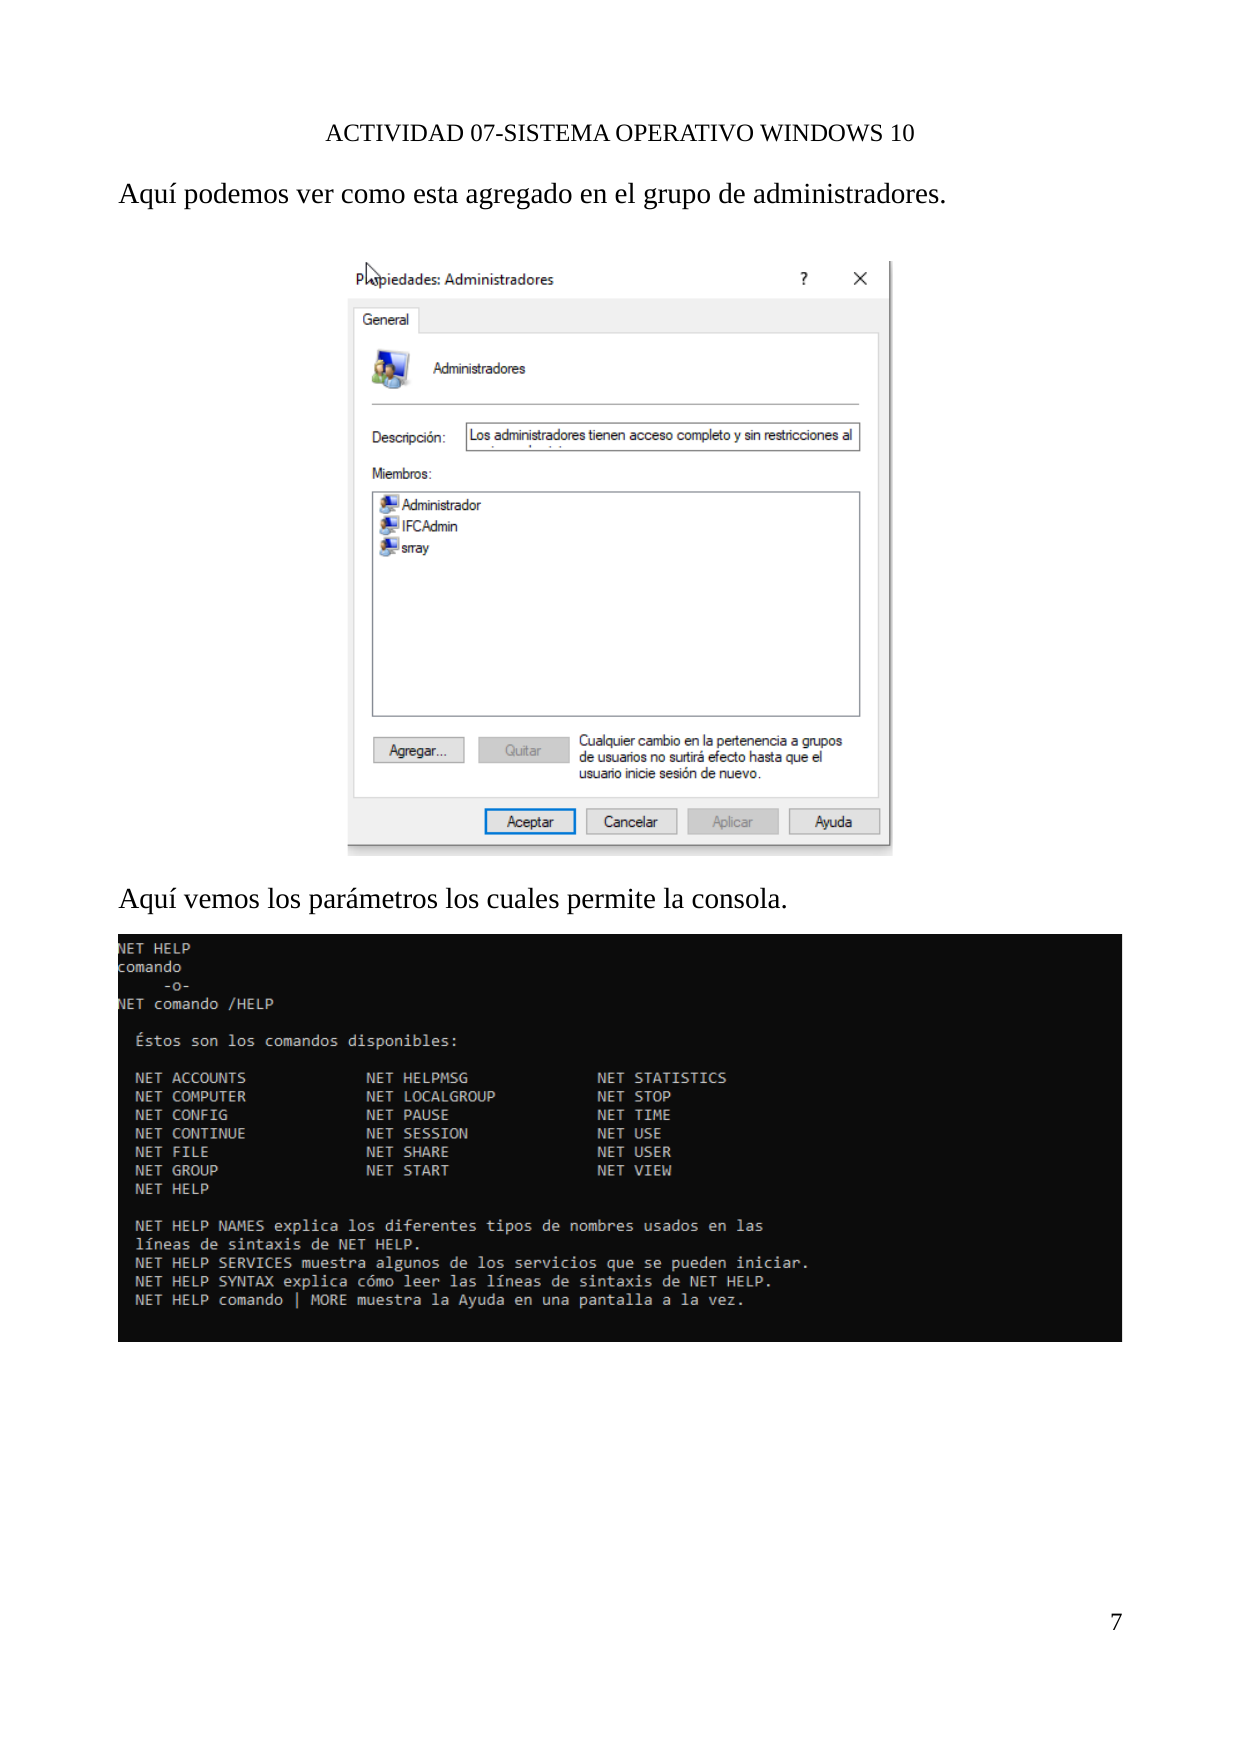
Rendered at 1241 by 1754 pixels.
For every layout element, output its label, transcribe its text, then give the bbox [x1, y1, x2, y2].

picture [347, 261, 893, 856]
picture [118, 934, 1123, 1342]
text Aquí vemos los parámetros los cuales permite la consola. [118, 881, 1122, 914]
text Aquí podemos ver como esta agregado en el grupo de administradores. [118, 176, 1122, 210]
